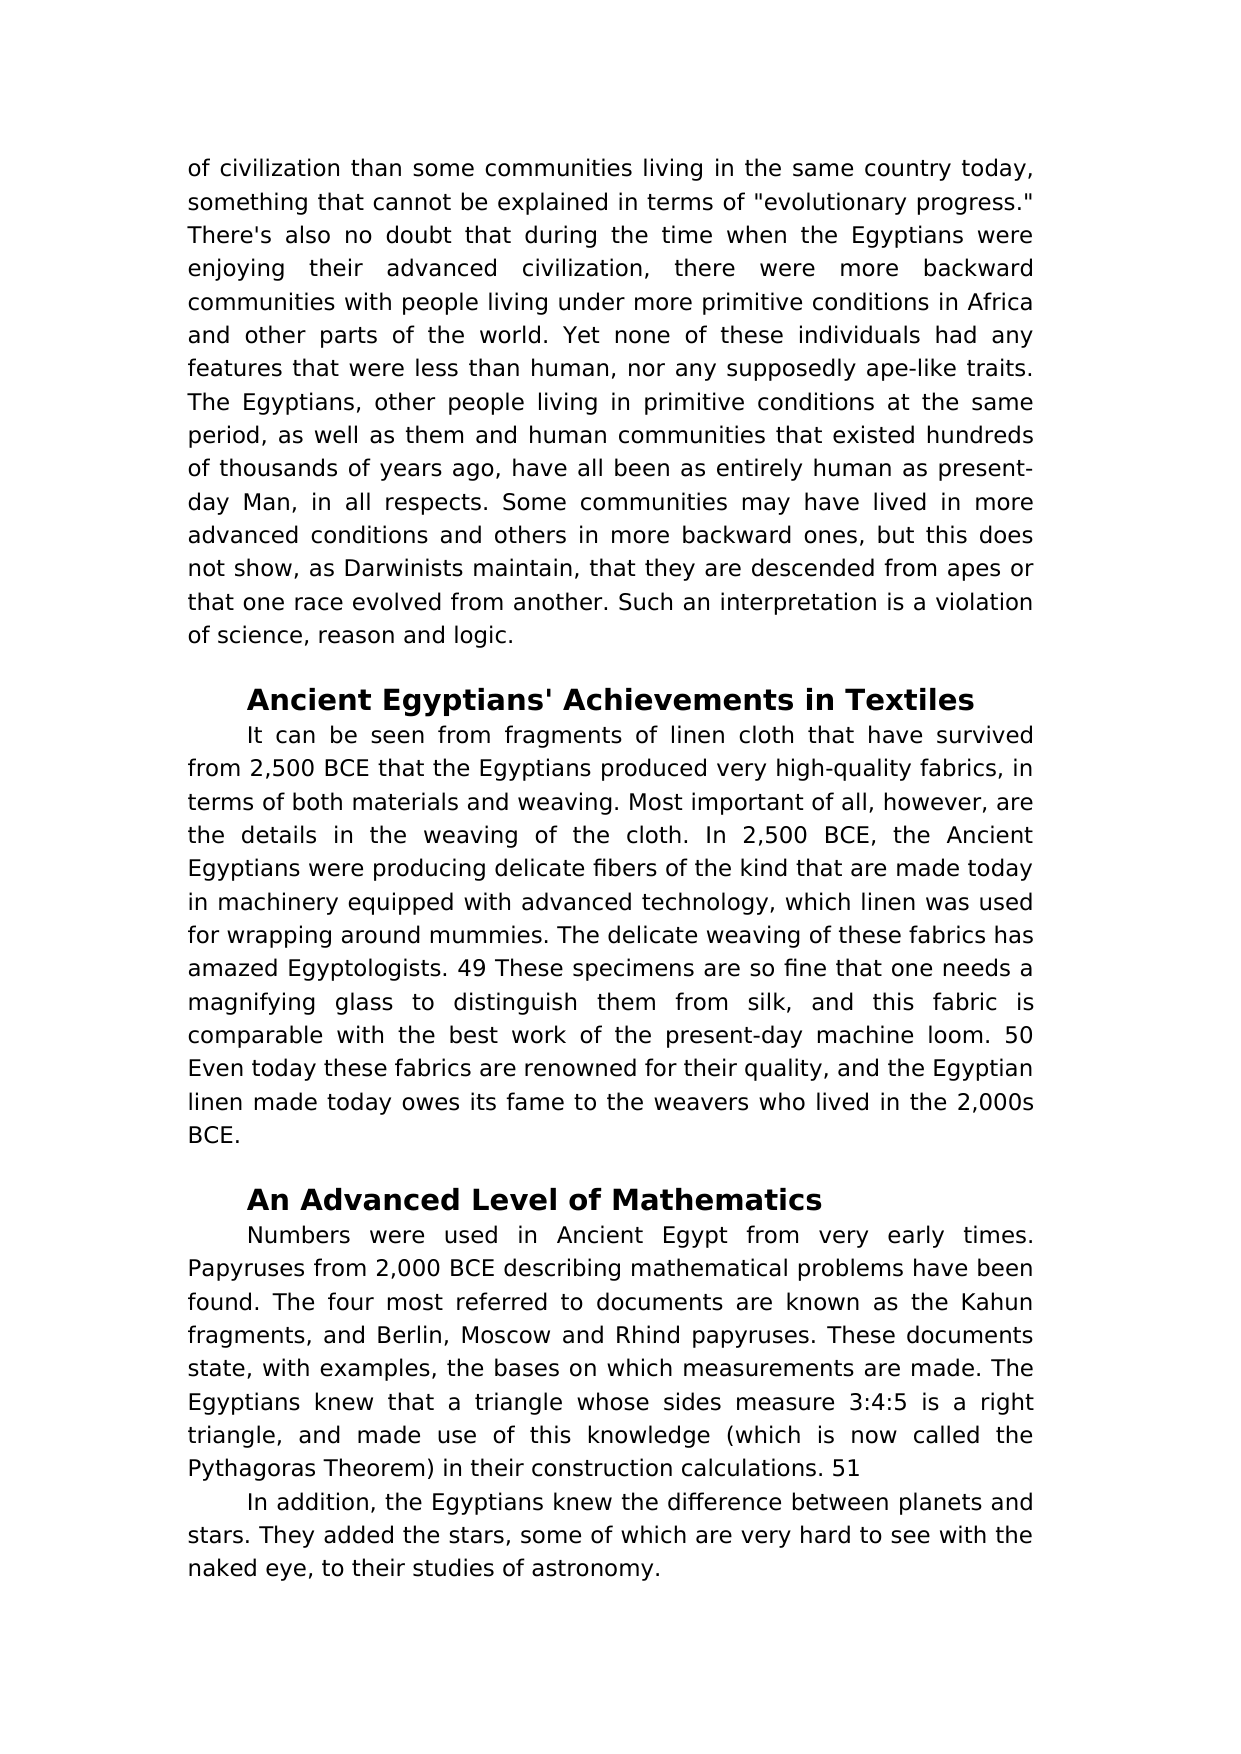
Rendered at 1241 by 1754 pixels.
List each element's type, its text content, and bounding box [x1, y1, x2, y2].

text Numbers were used in Ancient Egypt from very early times. Papyruses from 2,000 BCE describing mathematical problems have been found. The four most referred to documents are known as the Kahun fragments, and Berlin, Moscow and Rhind papyruses. These documents state, with examples, the bases on which measurements are made. The Egyptians knew that a triangle whose sides measure 3:4:5 is a right triangle, and made use of this knowledge (which is now called the Pythagoras Theorem) in their construction calculations. 51 [187, 1217, 1035, 1483]
text of civilization than some communities living in the same country today, something that cannot be explained in terms of "evolutionary progress." There's also no doubt that during the time when the Egyptians were enjoying their advanced civilization, there were more backward communities with people living under more primitive conditions in Africa and other parts of the world. Yet none of these individuals had any features that were less than human, nor any supposedly ape-like traits. The Egyptians, other people living in primitive conditions at the same period, as well as them and human communities that existed hundreds of thousands of years ago, have all been as entirely human as present-day Man, in all respects. Some communities may have lived in more advanced conditions and others in more backward ones, but this does not show, as Darwinists maintain, that they are descended from apes or that one race evolved from another. Such an interpretation is a violation of science, reason and logic. [187, 150, 1035, 650]
text It can be seen from fragments of linen cloth that have survived from 2,500 BCE that the Egyptians produced very high-quality fabrics, in terms of both materials and weaving. Most important of all, however, are the details in the weaving of the cloth. In 2,500 BCE, the Ancient Egyptians were producing delicate fibers of the kind that are made today in machinery equipped with advanced technology, which linen was used for wrapping around mummies. The delicate weaving of these fabrics has amazed Egyptologists. 49 These specimens are so fine that one needs a magnifying glass to distinguish them from silk, and this fabric is comparable with the best work of the present-day machine loom. 50 Even today these fabrics are renowned for their quality, and the Egyptian linen made today owes its fame to the weavers who lived in the 2,000s BCE. [187, 717, 1035, 1150]
text In addition, the Egyptians knew the difference between planets and stars. They added the stars, some of which are very hard to see with the naked eye, to their studies of astronomy. [187, 1483, 1035, 1583]
subtitle Ancient Egyptians' Achievements in Textiles [187, 683, 1035, 717]
subtitle An Advanced Level of Mathematics [187, 1183, 1035, 1217]
